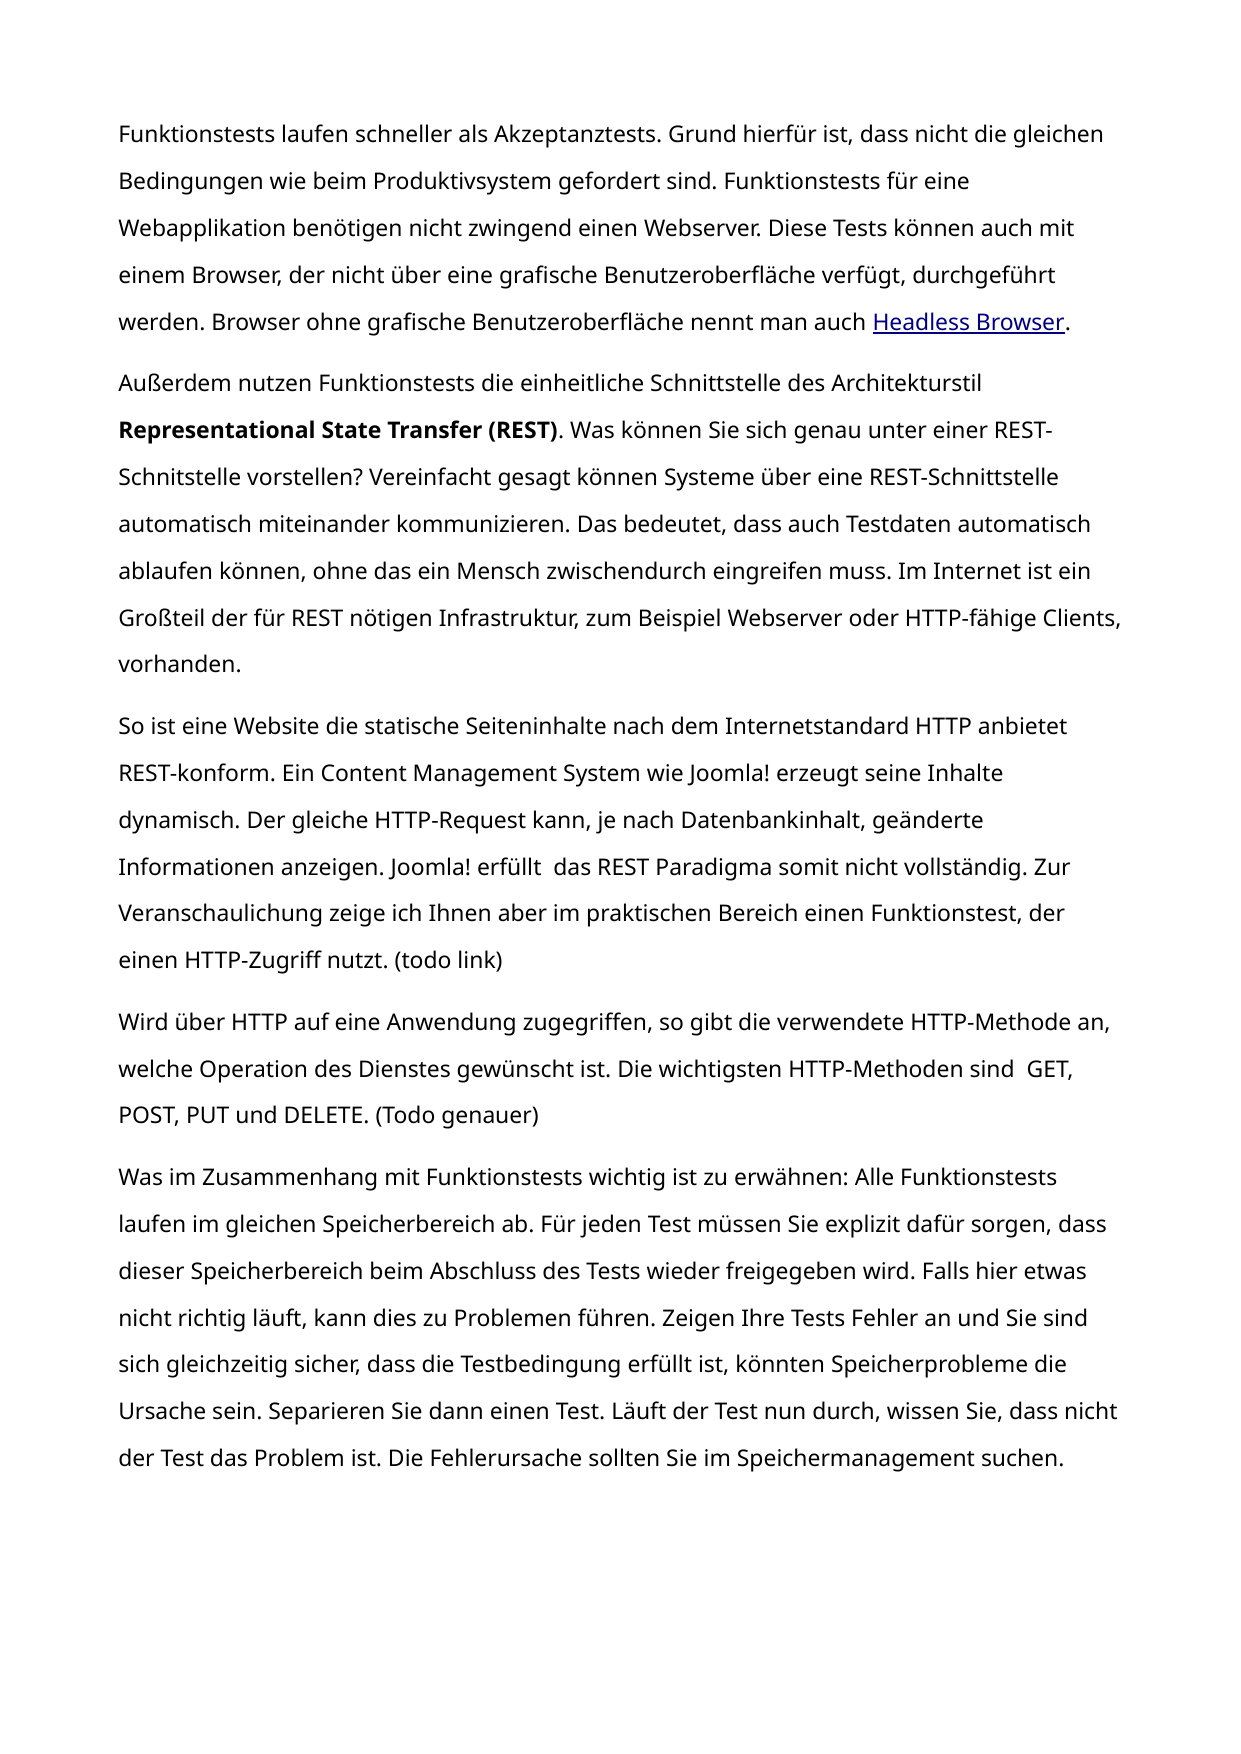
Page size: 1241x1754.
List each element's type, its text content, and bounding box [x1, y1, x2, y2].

text So ist eine Website die statische Seiteninhalte nach dem Internetstandard HTTP anbietet REST-konform. Ein Content Management System wie Joomla! erzeugt seine Inhalte dynamisch. Der gleiche HTTP-Request kann, je nach Datenbankinhalt, geänderte Informationen anzeigen. Joomla! erfüllt das REST Paradigma somit nicht vollständig. Zur Veranschaulichung zeige ich Ihnen aber im praktischen Bereich einen Funktionstest, der einen HTTP-Zugriff nutzt. (todo link) [118, 710, 1122, 975]
text Wird über HTTP auf eine Anwendung zugegriffen, so gibt die verwendete HTTP-Methode an, welche Operation des Dienstes gewünscht ist. Die wichtigsten HTTP-Methoden sind GET, POST, PUT und DELETE. (Todo genauer) [118, 1006, 1122, 1131]
text Funktionstests laufen schneller als Akzeptanztests. Grund hierfür ist, dass nicht die gleichen Bedingungen wie beim Produktivsystem gefordert sind. Funktionstests für eine Webapplikation benötigen nicht zwingend einen Webserver. Diese Tests können auch mit einem Browser, der nicht über eine grafische Benutzeroberfläche verfügt, durchgeführt werden. Browser ohne grafische Benutzeroberfläche nennt man auch Headless Browser. [118, 118, 1122, 337]
text Außerdem nutzen Funktionstests die einheitliche Schnittstelle des Architekturstil Representational State Transfer (REST). Was können Sie sich genau unter einer REST-Schnitstelle vorstellen? Vereinfacht gesagt können Systeme über eine REST-Schnittstelle automatisch miteinander kommunizieren. Das bedeutet, dass auch Testdaten automatisch ablaufen können, ohne das ein Mensch zwischendurch eingreifen muss. Im Internet ist ein Großteil der für REST nötigen Infrastruktur, zum Beispiel Webserver oder HTTP-fähige Clients, vorhanden. [118, 367, 1122, 679]
text Was im Zusammenhang mit Funktionstests wichtig ist zu erwähnen: Alle Funktionstests laufen im gleichen Speicherbereich ab. Für jeden Test müssen Sie explizit dafür sorgen, dass dieser Speicherbereich beim Abschluss des Tests wieder freigegeben wird. Falls hier etwas nicht richtig läuft, kann dies zu Problemen führen. Zeigen Ihre Tests Fehler an und Sie sind sich gleichzeitig sicher, dass die Testbedingung erfüllt ist, könnten Speicherprobleme die Ursache sein. Separieren Sie dann einen Test. Läuft der Test nun durch, wissen Sie, dass nicht der Test das Problem ist. Die Fehlerursache sollten Sie im Speichermanagement suchen. [118, 1161, 1122, 1473]
